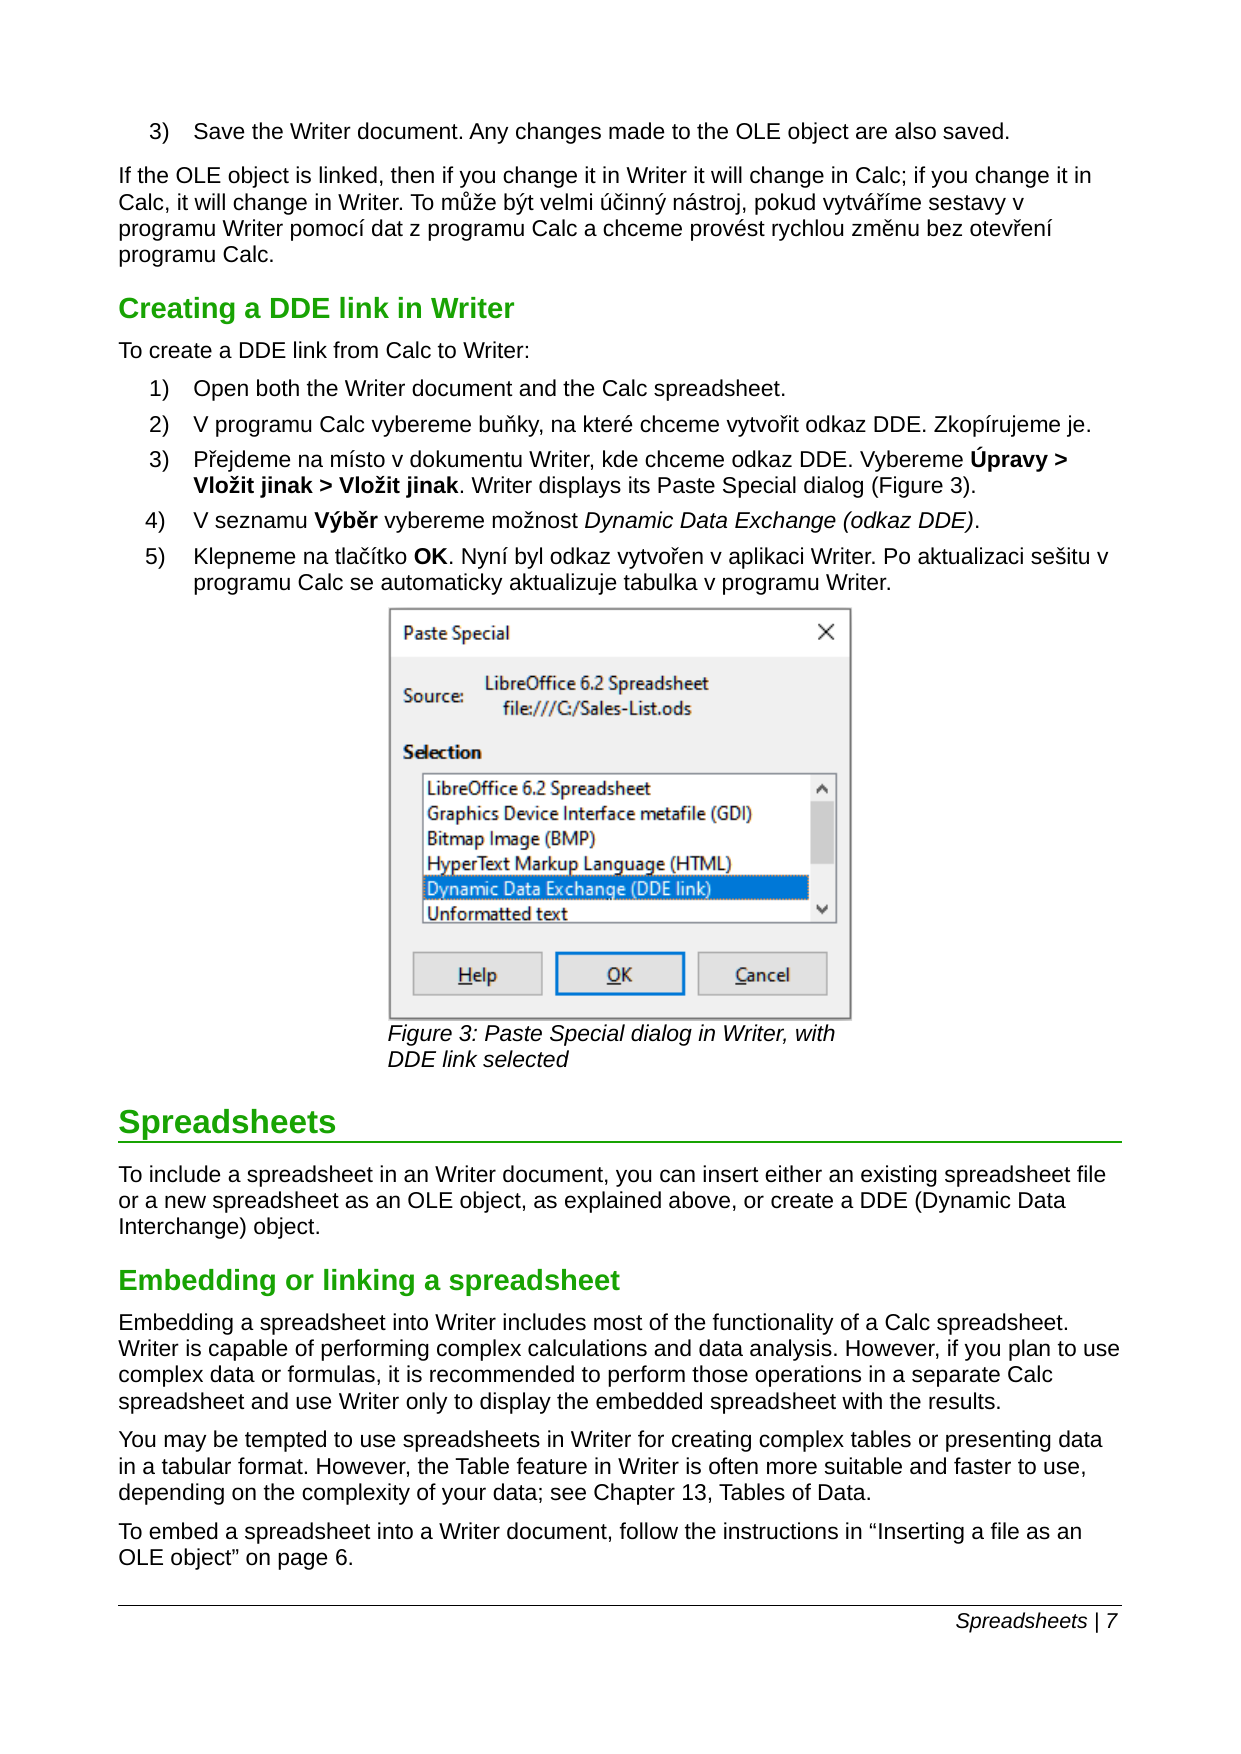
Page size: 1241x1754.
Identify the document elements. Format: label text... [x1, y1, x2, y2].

subtitle Embedding or linking a spreadsheet [118, 1263, 1122, 1297]
text To embed a spreadsheet into a Writer document, follow the instructions in “Inserting a file as an OLE object” on page 6. [118, 1518, 1122, 1571]
picture [388, 607, 853, 1021]
list Open both the Writer document and the Calc spreadsheet. [169, 375, 1122, 402]
text To include a spreadsheet in an Writer document, you can insert either an existing spreadsheet file or a new spreadsheet as an OLE object, as explained above, or create a DDE (Dynamic Data Interchange) object. [118, 1161, 1122, 1239]
text Embedding a spreadsheet into Writer includes most of the functionality of a Calc spreadsheet. Writer is capable of performing complex calculations and data analysis. However, if you plan to use complex data or formulas, it is recommended to perform those operations in a separate Calc spreadsheet and use Writer only to display the embedded spreadsheet with the results. [118, 1308, 1122, 1414]
list V seznamu Výběr vybereme možnost Dynamic Data Exchange (odkaz DDE). [165, 507, 1122, 534]
text Figure 3: Paste Special dialog in Writer, with DDE link selected [387, 607, 853, 1073]
list Přejdeme na místo v dokumentu Writer, kde chceme odkaz DDE. Vybereme Úpravy > Vložit jinak > Vložit jinak. Writer displays its Paste Special dialog (Figure 3). [169, 446, 1122, 498]
subtitle Spreadsheets [118, 1102, 1122, 1141]
list Klepneme na tlačítko OK. Nyní byl odkaz vytvořen v aplikaci Writer. Po aktualizaci sešitu v programu Calc se automaticky aktualizuje tabulka v programu Writer. [165, 543, 1122, 595]
list V programu Calc vybereme buňky, na které chceme vytvořit odkaz DDE. Zkopírujeme je. [169, 411, 1122, 437]
list Save the Writer document. Any changes made to the OLE object are also saved. [169, 118, 1122, 144]
list To create a DDE link from Calc to Writer: [118, 337, 1122, 363]
text You may be tempted to use spreadsheets in Writer for creating complex tables or presenting data in a tabular format. However, the Table feature in Writer is often more suitable and faster to use, depending on the complexity of your data; see Chapter 13, Tables of Data. [118, 1426, 1122, 1506]
text If the OLE object is linked, then if you change it in Writer it will change in Calc; if you change it in Calc, it will change in Writer. To může být velmi účinný nástroj, pokud vytváříme sestavy v programu Writer pomocí dat z programu Calc a chceme provést rychlou změnu bez otevření programu Calc. [118, 162, 1122, 268]
subtitle Creating a DDE link in Writer [118, 291, 1122, 325]
